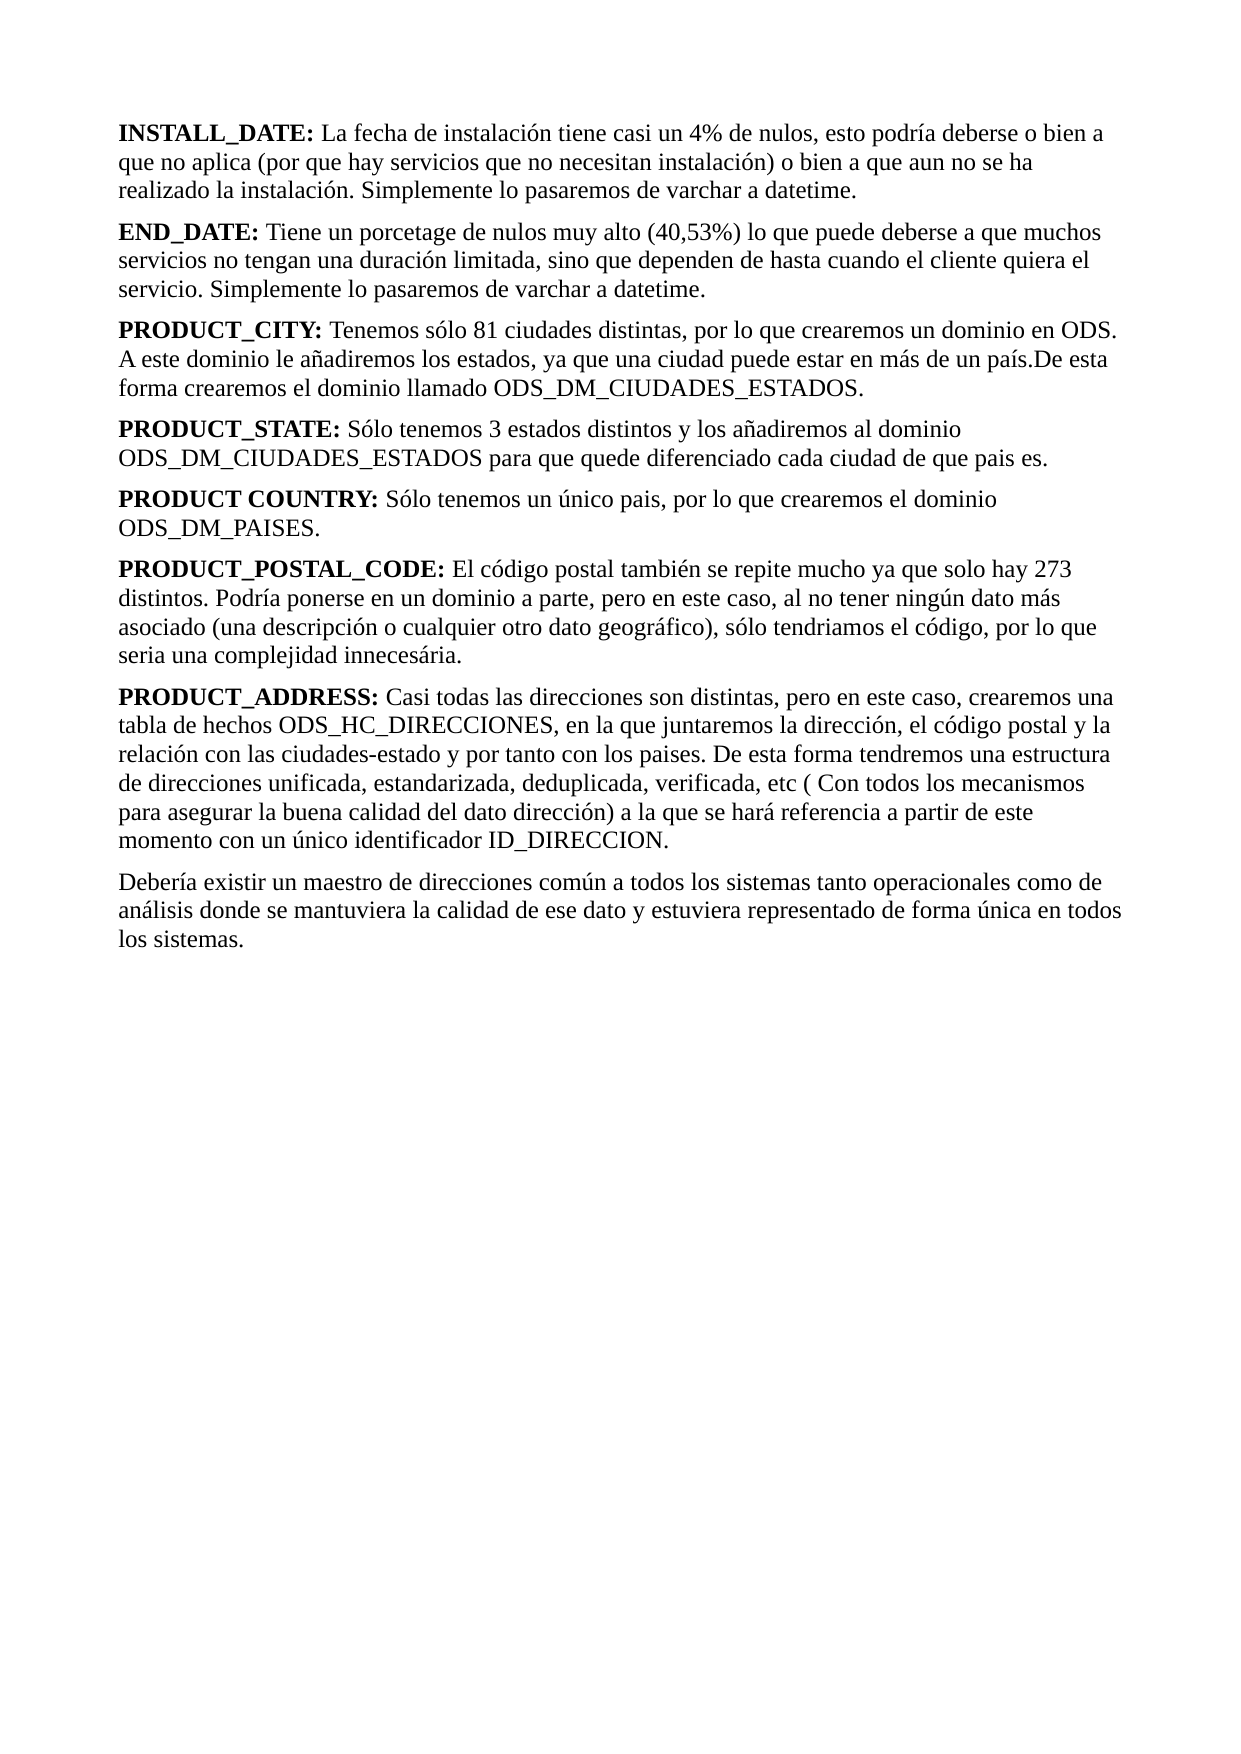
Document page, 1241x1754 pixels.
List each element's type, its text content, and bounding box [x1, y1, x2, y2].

text PRODUCT_STATE: Sólo tenemos 3 estados distintos y los añadiremos al dominio ODS_DM_CIUDADES_ESTADOS para que quede diferenciado cada ciudad de que pais es. [118, 414, 1122, 472]
text INSTALL_DATE: La fecha de instalación tiene casi un 4% de nulos, esto podría deberse o bien a que no aplica (por que hay servicios que no necesitan instalación) o bien a que aun no se ha realizado la instalación. Simplemente lo pasaremos de varchar a datetime. [118, 118, 1122, 204]
text PRODUCT COUNTRY: Sólo tenemos un único pais, por lo que crearemos el dominio ODS_DM_PAISES. [118, 484, 1122, 542]
text Debería existir un maestro de direcciones común a todos los sistemas tanto operacionales como de análisis donde se mantuviera la calidad de ese dato y estuviera representado de forma única en todos los sistemas. [118, 867, 1122, 953]
text PRODUCT_ADDRESS: Casi todas las direcciones son distintas, pero en este caso, crearemos una tabla de hechos ODS_HC_DIRECCIONES, en la que juntaremos la dirección, el código postal y la relación con las ciudades-estado y por tanto con los paises. De esta forma tendremos una estructura de direcciones unificada, estandarizada, deduplicada, verificada, etc ( Con todos los mecanismos para asegurar la buena calidad del dato dirección) a la que se hará referencia a partir de este momento con un único identificador ID_DIRECCION. [118, 682, 1122, 854]
text PRODUCT_CITY: Tenemos sólo 81 ciudades distintas, por lo que crearemos un dominio en ODS. A este dominio le añadiremos los estados, ya que una ciudad puede estar en más de un país.De esta forma crearemos el dominio llamado ODS_DM_CIUDADES_ESTADOS. [118, 316, 1122, 402]
text END_DATE: Tiene un porcetage de nulos muy alto (40,53%) lo que puede deberse a que muchos servicios no tengan una duración limitada, sino que dependen de hasta cuando el cliente quiera el servicio. Simplemente lo pasaremos de varchar a datetime. [118, 217, 1122, 303]
text PRODUCT_POSTAL_CODE: El código postal también se repite mucho ya que solo hay 273 distintos. Podría ponerse en un dominio a parte, pero en este caso, al no tener ningún dato más asociado (una descripción o cualquier otro dato geográfico), sólo tendriamos el código, por lo que seria una complejidad innecesária. [118, 554, 1122, 669]
